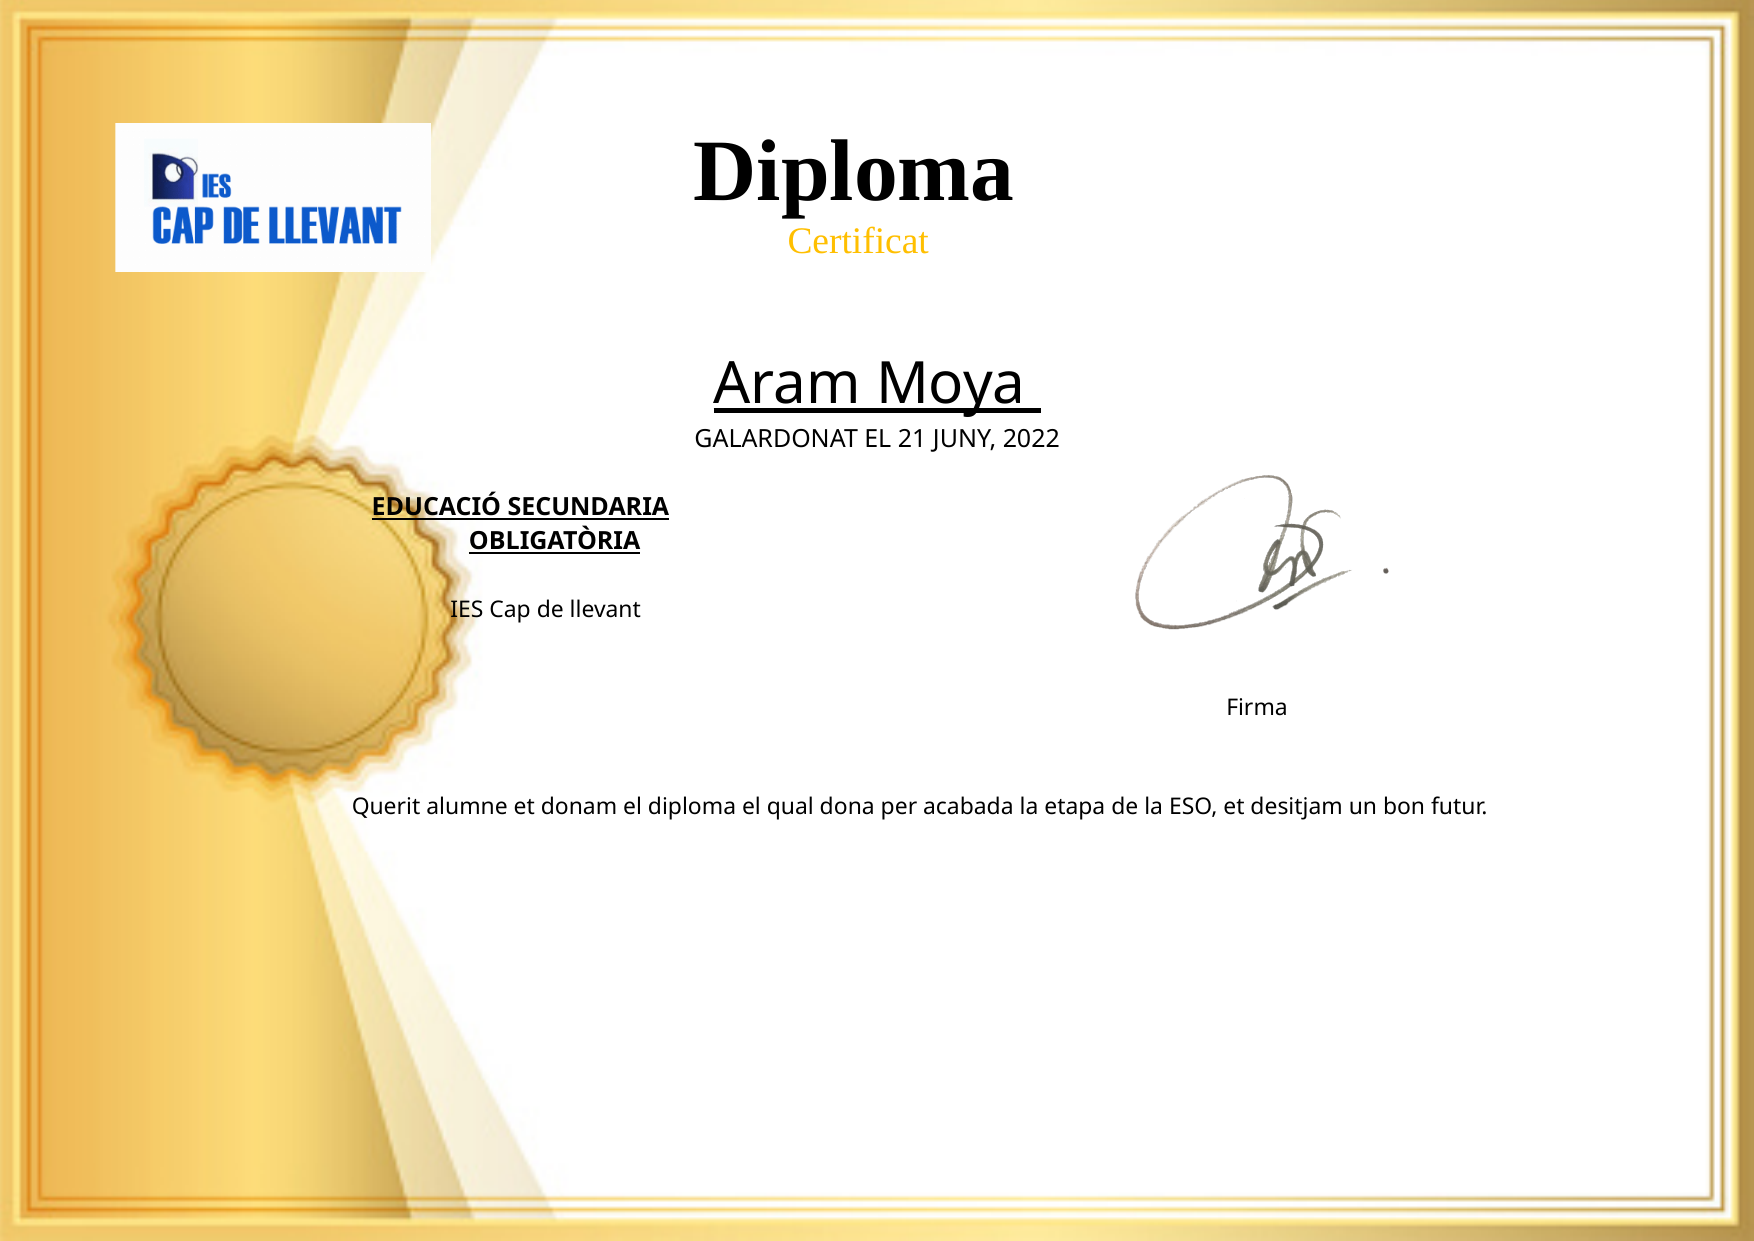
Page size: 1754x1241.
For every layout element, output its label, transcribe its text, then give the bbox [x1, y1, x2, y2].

text OBLIGATÒRIA [118, 523, 1121, 591]
text GALARDONAT EL 21 JUNY, 2022 [118, 421, 1636, 455]
picture [0, 0, 1754, 1241]
text Aram Moya [118, 341, 1636, 421]
text Diploma [118, 118, 1636, 219]
text [1398, 523, 1636, 591]
text EDUCACIÓ SECUNDARIA [118, 489, 1121, 523]
text IES Cap de llevant [118, 591, 1636, 656]
text Certificat [431, 219, 1636, 262]
text Querit alumne et donam el diploma el qual dona per acabada la etapa de la ESO, et desitjam un bon futur. [118, 790, 1636, 821]
text [1398, 489, 1636, 523]
text Firma [118, 691, 1636, 722]
